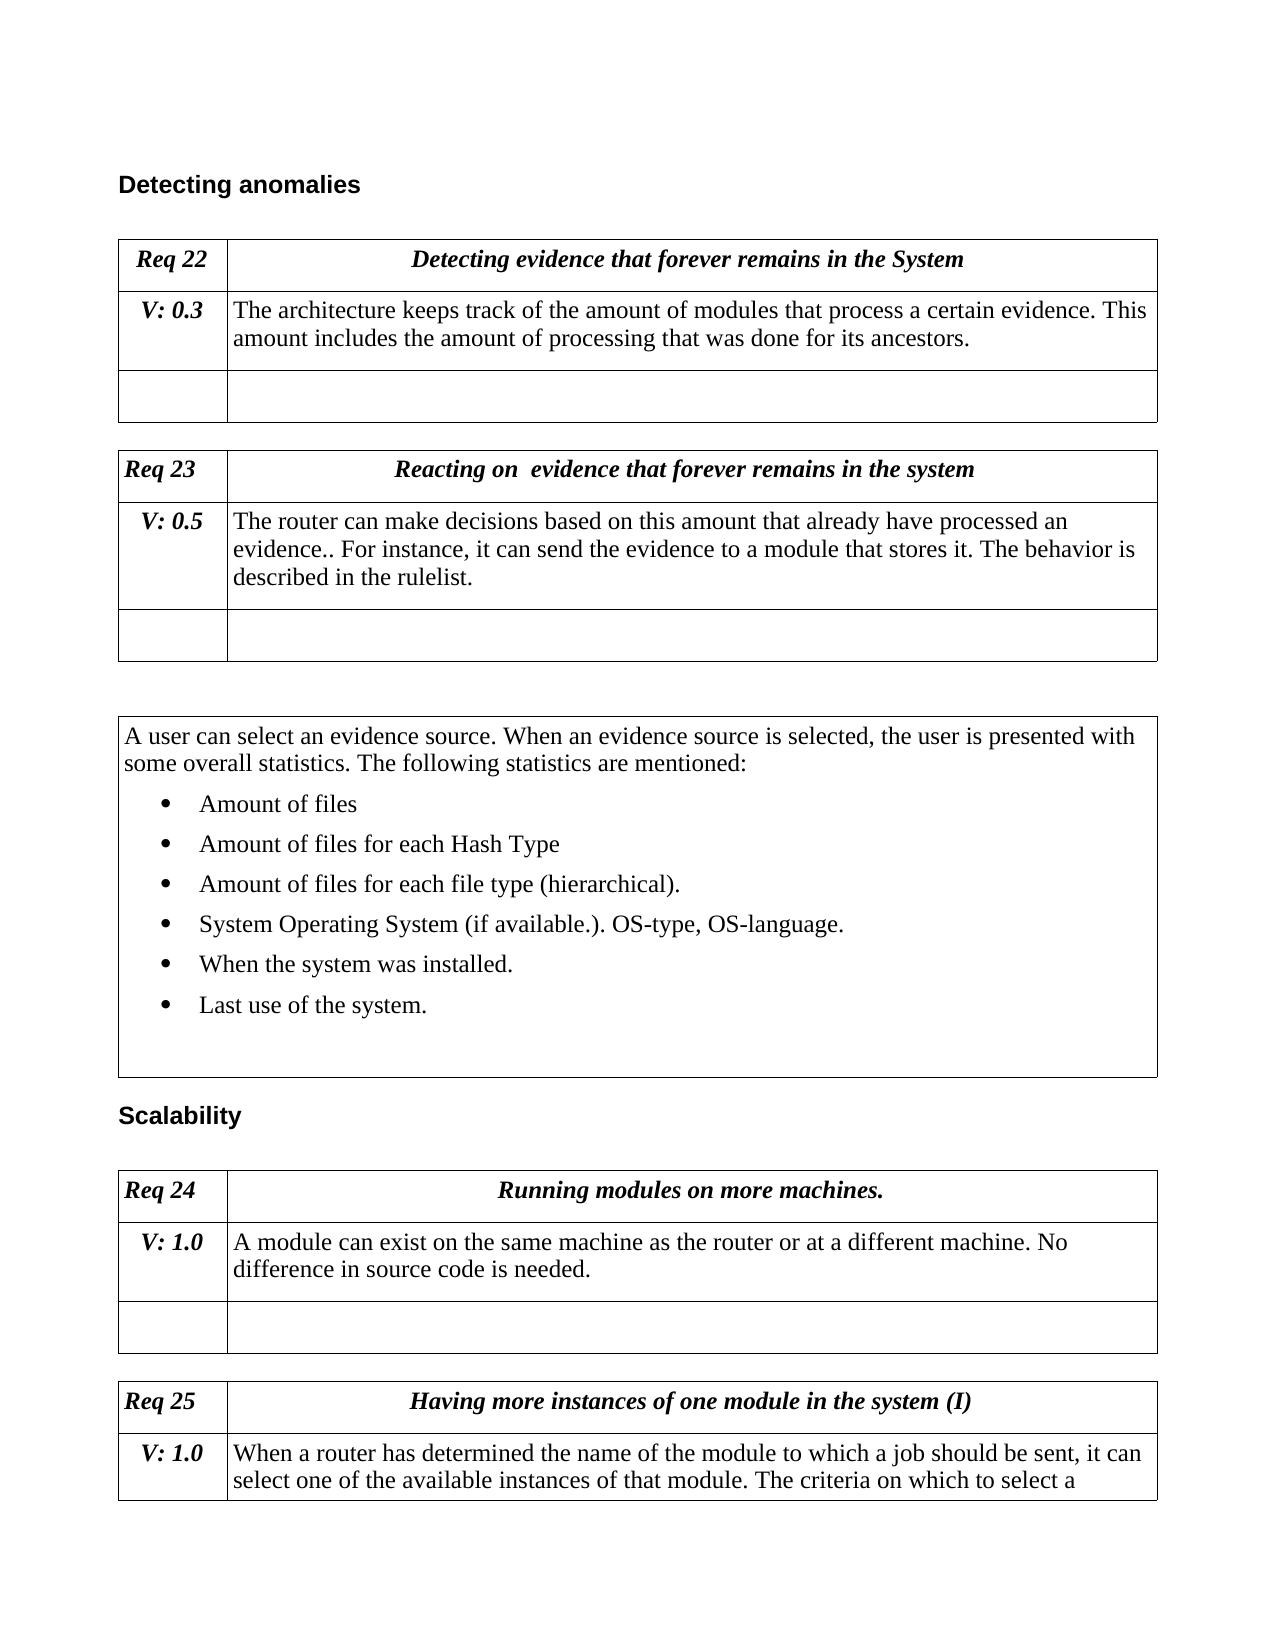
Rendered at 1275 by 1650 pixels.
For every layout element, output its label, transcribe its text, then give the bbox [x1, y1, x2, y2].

table_cell [119, 371, 227, 422]
table_cell [119, 610, 227, 661]
table_cell [228, 1302, 1157, 1353]
table_cell [228, 610, 1157, 661]
table_header Req 23 [119, 451, 227, 502]
table_header Running modules on more machines. [228, 1171, 1157, 1222]
table_header A user can select an evidence source. When an evidence source is selected, the user is presented with some overall statistics. The following statistics are mentioned: Amount of files Amount of files for each Hash Type Amount of files for each file type (hierarchical). System Operating System (if available.). OS-type, OS-language. When the system was installed. Last use of the system. [119, 717, 1157, 1077]
table_cell The architecture keeps track of the amount of modules that process a certain evidence. This amount includes the amount of processing that was done for its ancestors. [228, 292, 1157, 370]
table_cell When a router has determined the name of the module to which a job should be sent, it can select one of the available instances of that module. The criteria on which to select a [228, 1434, 1157, 1500]
table_cell [119, 1302, 227, 1353]
subtitle Scalability [118, 1102, 1157, 1130]
table_cell [228, 371, 1157, 422]
table_cell V: 0.3 [119, 292, 227, 370]
table_header Reacting on evidence that forever remains in the system [228, 451, 1157, 502]
table_header Req 25 [119, 1382, 227, 1433]
table_cell A module can exist on the same machine as the router or at a different machine. No difference in source code is needed. [228, 1223, 1157, 1301]
table_header Having more instances of one module in the system (I) [228, 1382, 1157, 1433]
table_cell V: 1.0 [119, 1434, 227, 1500]
table_header Req 24 [119, 1171, 227, 1222]
subtitle Detecting anomalies [118, 171, 1157, 199]
table_cell V: 0.5 [119, 503, 227, 609]
table_cell The router can make decisions based on this amount that already have processed an evidence.. For instance, it can send the evidence to a module that stores it. The behavior is described in the rulelist. [228, 503, 1157, 609]
table_cell V: 1.0 [119, 1223, 227, 1301]
table_header Detecting evidence that forever remains in the System [228, 240, 1157, 291]
table_header Req 22 [119, 240, 227, 291]
